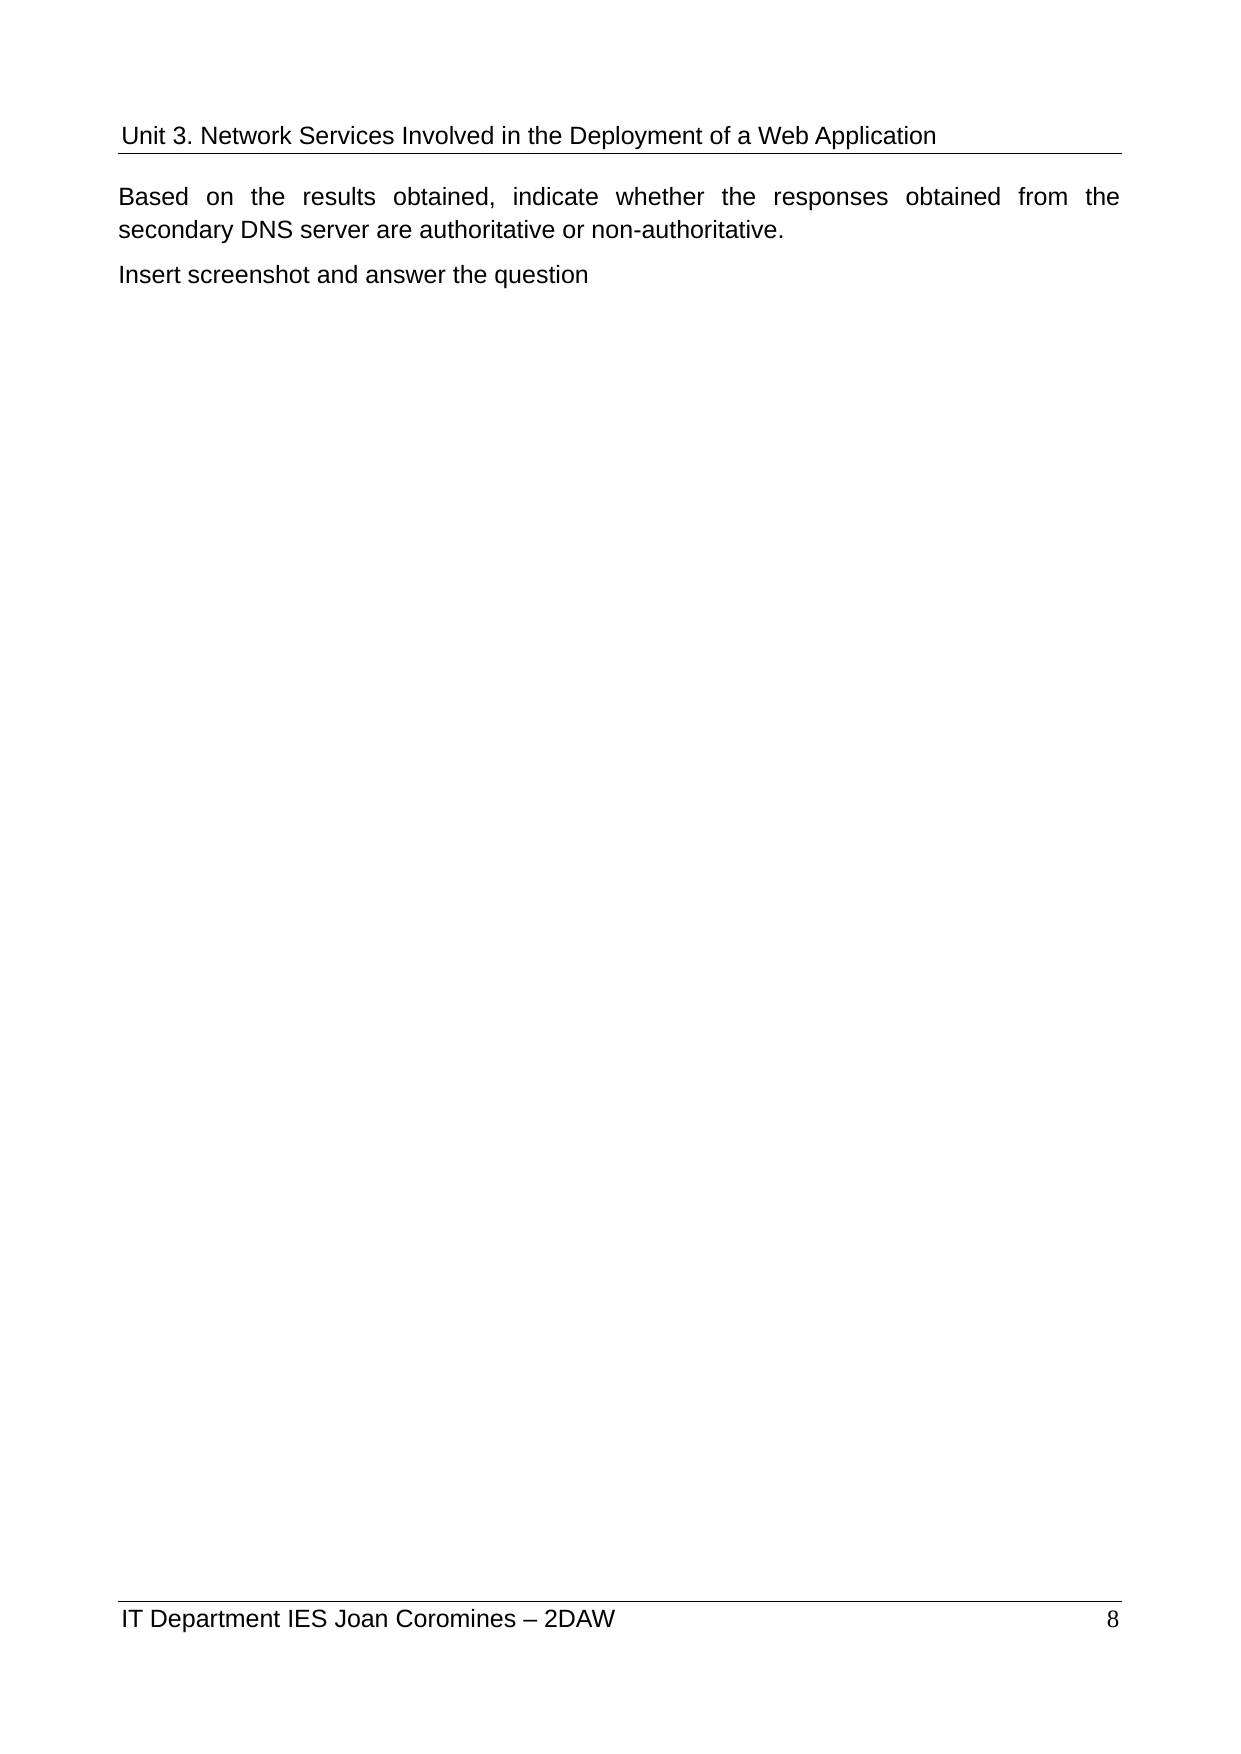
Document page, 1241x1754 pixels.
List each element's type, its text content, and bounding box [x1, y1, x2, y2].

text Based on the results obtained, indicate whether the responses obtained from the secondary DNS server are authoritative or non-authoritative. [118, 182, 1122, 244]
text Insert screenshot and answer the question [118, 260, 1122, 289]
